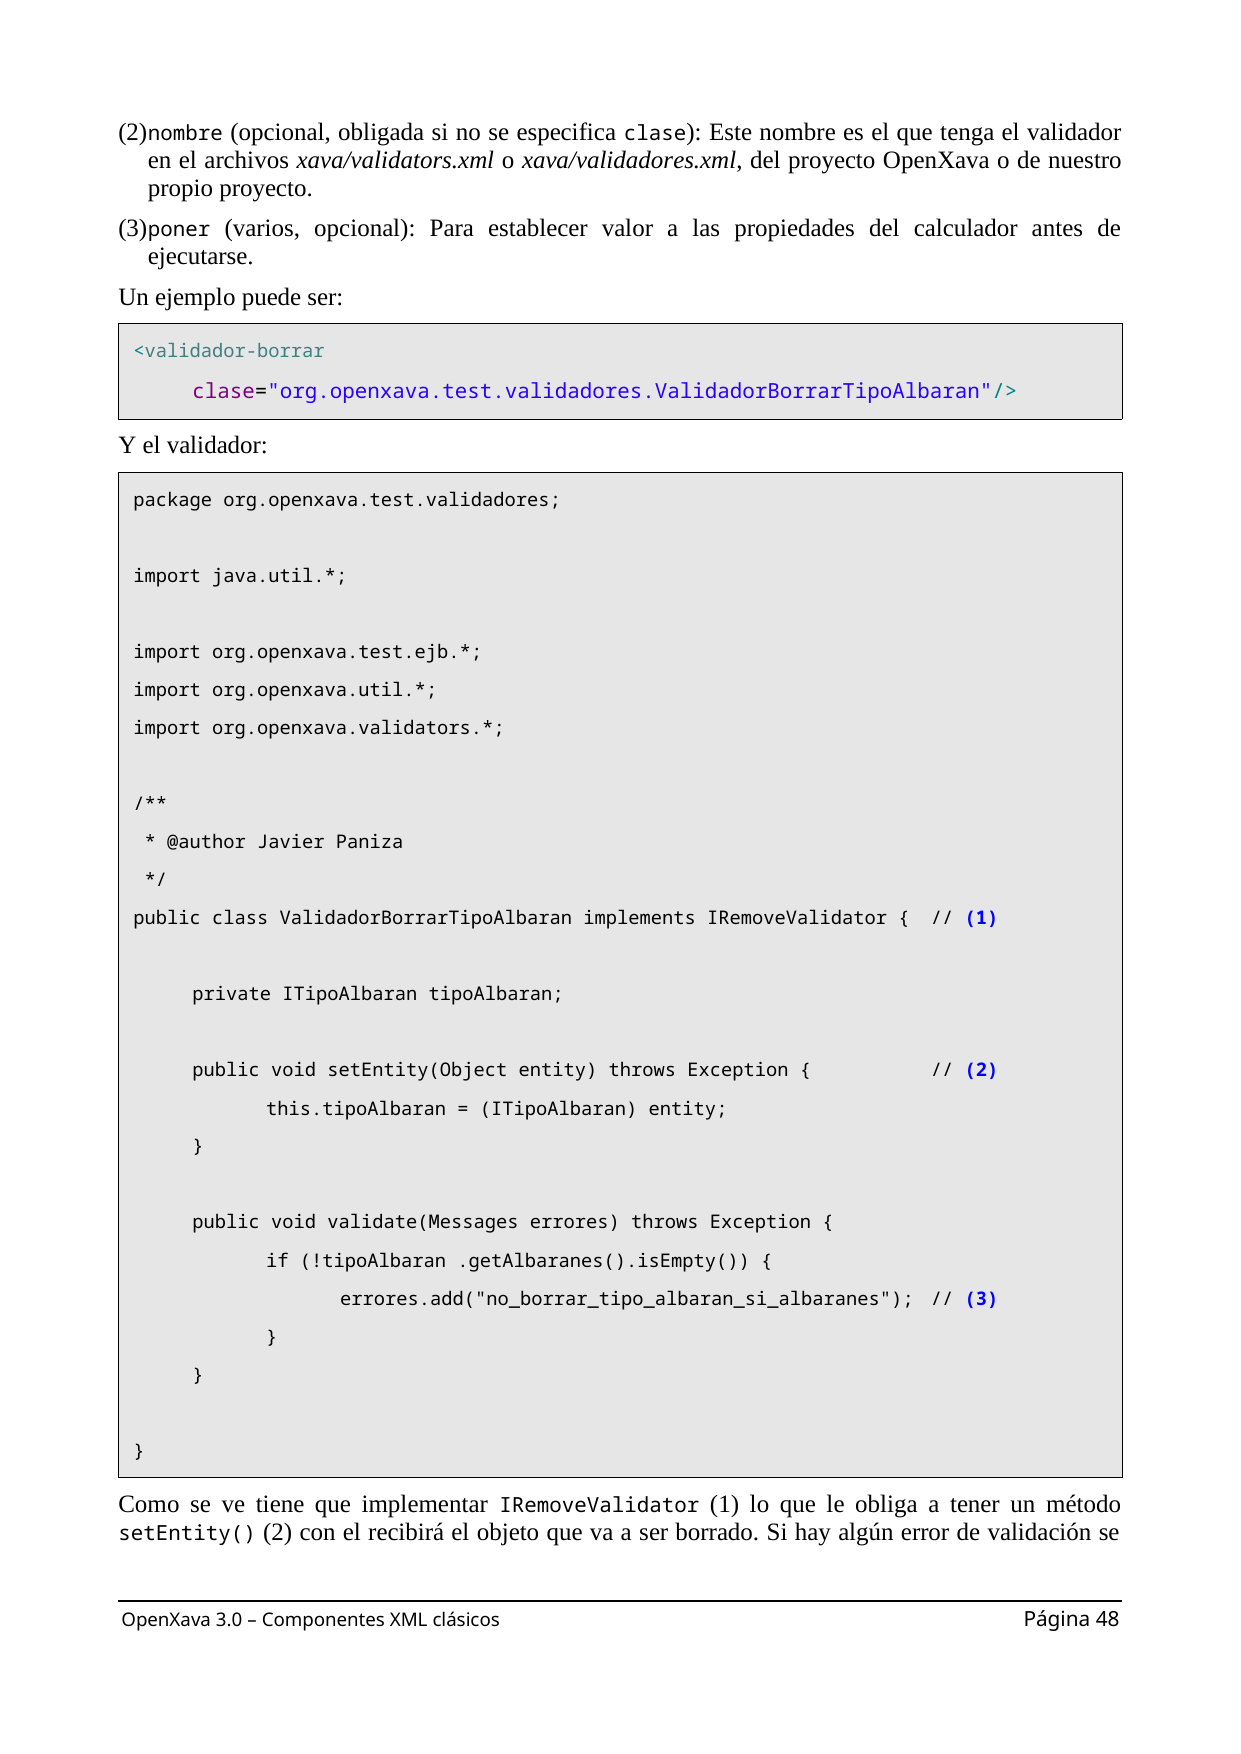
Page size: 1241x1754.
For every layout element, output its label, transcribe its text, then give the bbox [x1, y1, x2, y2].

text import java.util.*; [119, 548, 1122, 586]
text } [119, 1118, 1122, 1156]
text } [119, 1422, 1122, 1477]
text package org.openxava.test.validadores; [119, 473, 1122, 510]
list nombre (opcional, obligada si no se especifica clase): Este nombre es el que tenga el validador en el archivos xava/validators.xml o xava/validadores.xml, del proyecto OpenXava o de nuestro propio proyecto. [118, 118, 1122, 202]
text /** [119, 776, 1122, 814]
text clase="org.openxava.test.validadores.ValidadorBorrarTipoAlbaran"/> [119, 361, 1122, 419]
text this.tipoAlbaran = (ITipoAlbaran) entity; [119, 1080, 1122, 1118]
text import org.openxava.validators.*; [119, 700, 1122, 738]
text public void validate(Messages errores) throws Exception { [119, 1194, 1122, 1232]
text Un ejemplo puede ser: [118, 283, 1122, 310]
text */ [119, 852, 1122, 890]
text Como se ve tiene que implementar IRemoveValidator (1) lo que le obliga a tener un método setEntity() (2) con el recibirá el objeto que va a ser borrado. Si hay algún error de validación se [118, 1490, 1122, 1546]
text * @author Javier Paniza [119, 814, 1122, 852]
text Y el validador: [118, 431, 1122, 459]
text } [119, 1308, 1122, 1346]
text import org.openxava.test.ejb.*; [119, 624, 1122, 662]
text errores.add("no_borrar_tipo_albaran_si_albaranes"); // (3) [119, 1270, 1122, 1308]
text private ITipoAlbaran tipoAlbaran; [119, 966, 1122, 1004]
list poner (varios, opcional): Para establecer valor a las propiedades del calculador antes de ejecutarse. [118, 214, 1122, 270]
text public class ValidadorBorrarTipoAlbaran implements IRemoveValidator { // (1) [119, 890, 1122, 928]
text <validador-borrar [119, 324, 1122, 361]
text import org.openxava.util.*; [119, 662, 1122, 700]
text public void setEntity(Object entity) throws Exception { // (2) [119, 1042, 1122, 1080]
text } [119, 1346, 1122, 1384]
text if (!tipoAlbaran .getAlbaranes().isEmpty()) { [119, 1232, 1122, 1270]
